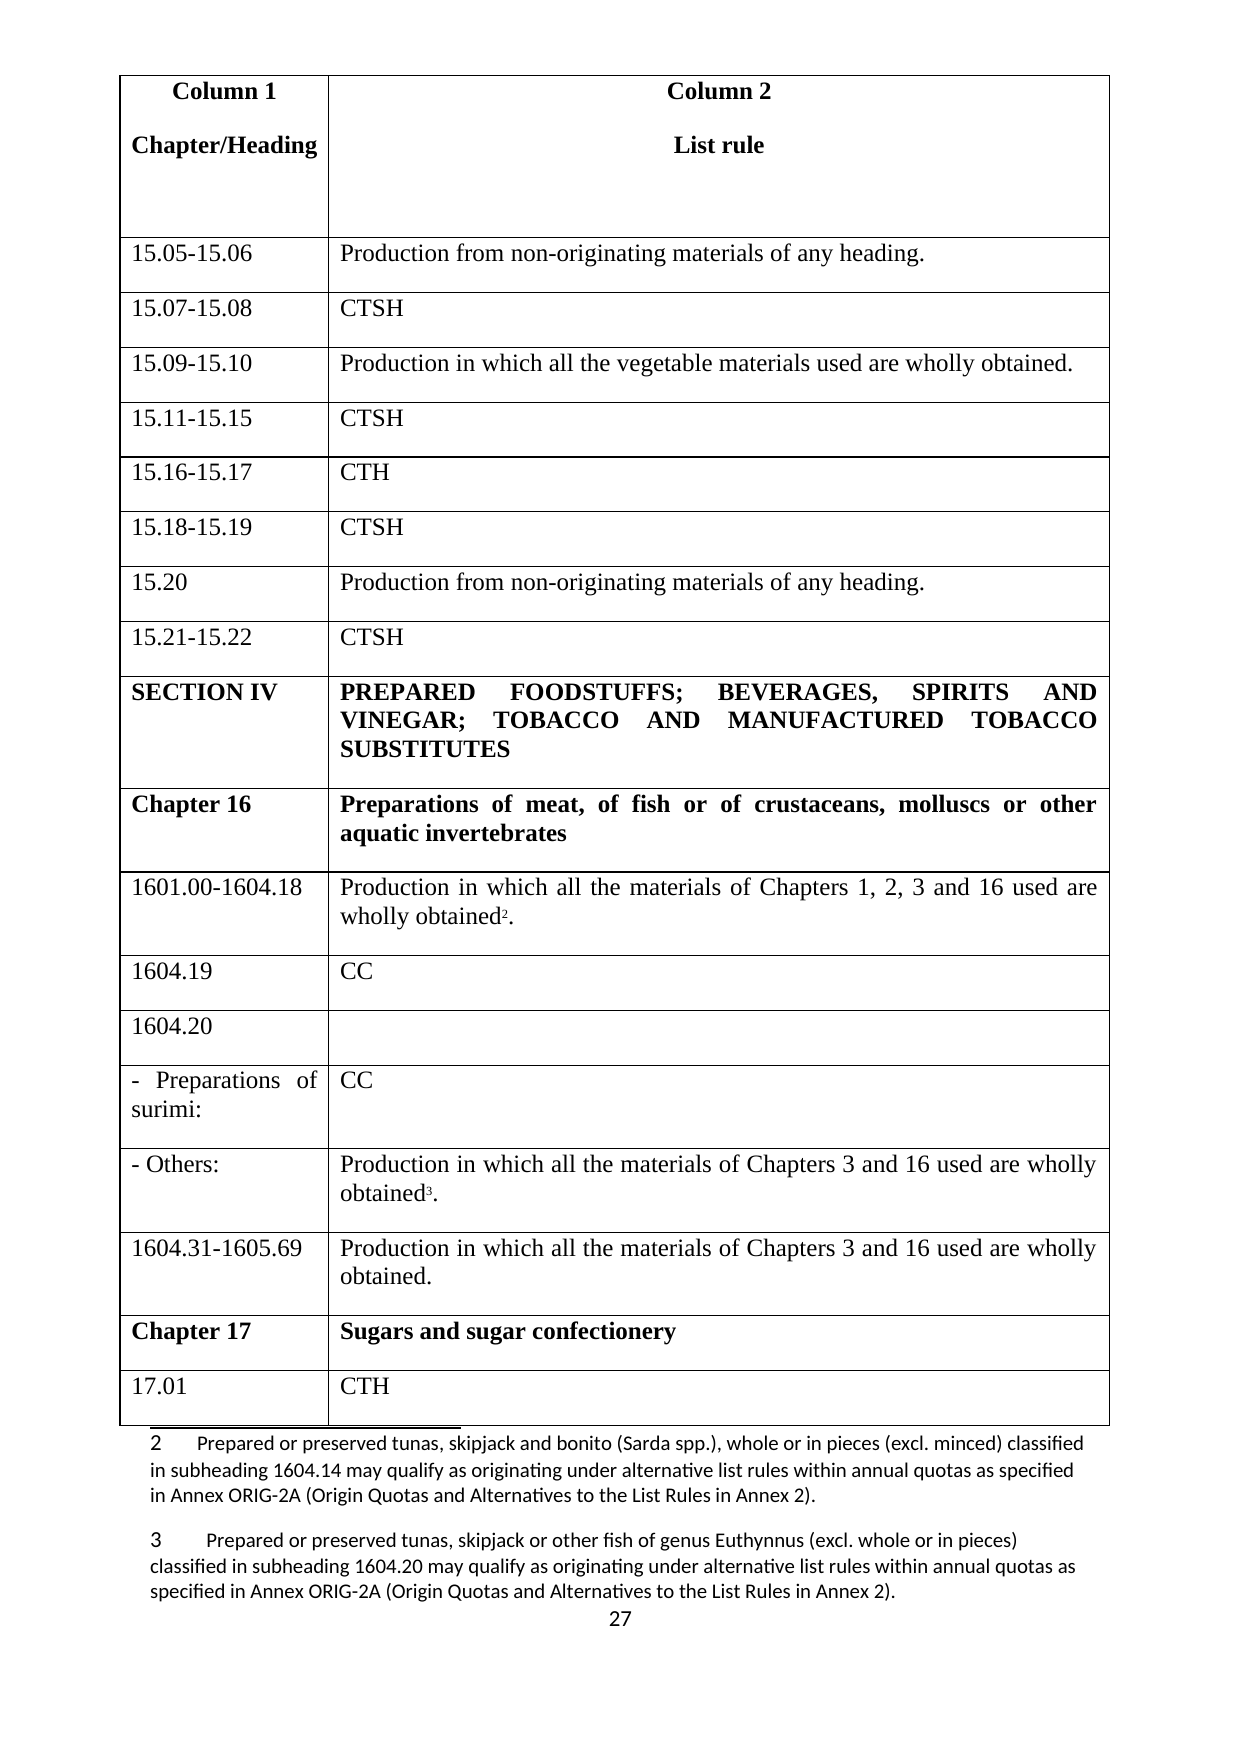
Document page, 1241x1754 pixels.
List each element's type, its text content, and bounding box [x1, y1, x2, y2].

table_cell Production in which all the materials of Chapters 1, 2, 3 and 16 used are wholly obtained. [329, 873, 1109, 955]
table_cell Production in which all the materials of Chapters 3 and 16 used are wholly obtained. [329, 1149, 1109, 1232]
table_cell 15.16-15.17 [121, 458, 328, 511]
table_cell CTH [329, 458, 1109, 511]
table_cell 15.09-15.10 [121, 348, 328, 402]
table_cell 1604.20 [121, 1011, 328, 1064]
table_cell SECTION IV [121, 677, 328, 788]
table_cell 15.18-15.19 [121, 512, 328, 566]
table_cell Production from non-originating materials of any heading. [329, 238, 1109, 292]
table_cell PREPARED FOODSTUFFS; BEVERAGES, SPIRITS AND VINEGAR; TOBACCO AND MANUFACTURED TOBACCO SUBSTITUTES [329, 677, 1109, 788]
table_cell Chapter 16 [121, 789, 328, 871]
table_cell CTSH [329, 403, 1109, 456]
table_cell CTSH [329, 622, 1109, 676]
table_cell - Preparations of surimi: [121, 1066, 328, 1148]
table_cell CC [329, 956, 1109, 1010]
table_cell Chapter 17 [121, 1316, 328, 1370]
table_cell Sugars and sugar confectionery [329, 1316, 1109, 1370]
table_header Column 2 List rule [329, 76, 1109, 237]
table_cell CTSH [329, 512, 1109, 566]
table_cell - Others: [121, 1149, 328, 1232]
table_cell Production in which all the vegetable materials used are wholly obtained. [329, 348, 1109, 402]
table_cell 15.21-15.22 [121, 622, 328, 676]
table_cell 15.05-15.06 [121, 238, 328, 292]
table_cell 1601.00-1604.18 [121, 873, 328, 955]
table_cell CTH [329, 1371, 1109, 1425]
table_cell [329, 1011, 1109, 1064]
table_cell CTSH [329, 293, 1109, 347]
table_cell 1604.31-1605.69 [121, 1233, 328, 1315]
table_cell Production in which all the materials of Chapters 3 and 16 used are wholly obtained. [329, 1233, 1109, 1315]
table_cell 1604.19 [121, 956, 328, 1010]
table_cell 17.01 [121, 1371, 328, 1425]
table_cell Production from non-originating materials of any heading. [329, 567, 1109, 621]
table_cell CC [329, 1066, 1109, 1148]
table_cell Preparations of meat, of fish or of crustaceans, molluscs or other aquatic invertebrates [329, 789, 1109, 871]
table_header Column 1 Chapter/Heading [121, 76, 328, 237]
table_cell 15.07-15.08 [121, 293, 328, 347]
table_cell 15.11-15.15 [121, 403, 328, 456]
table_cell 15.20 [121, 567, 328, 621]
